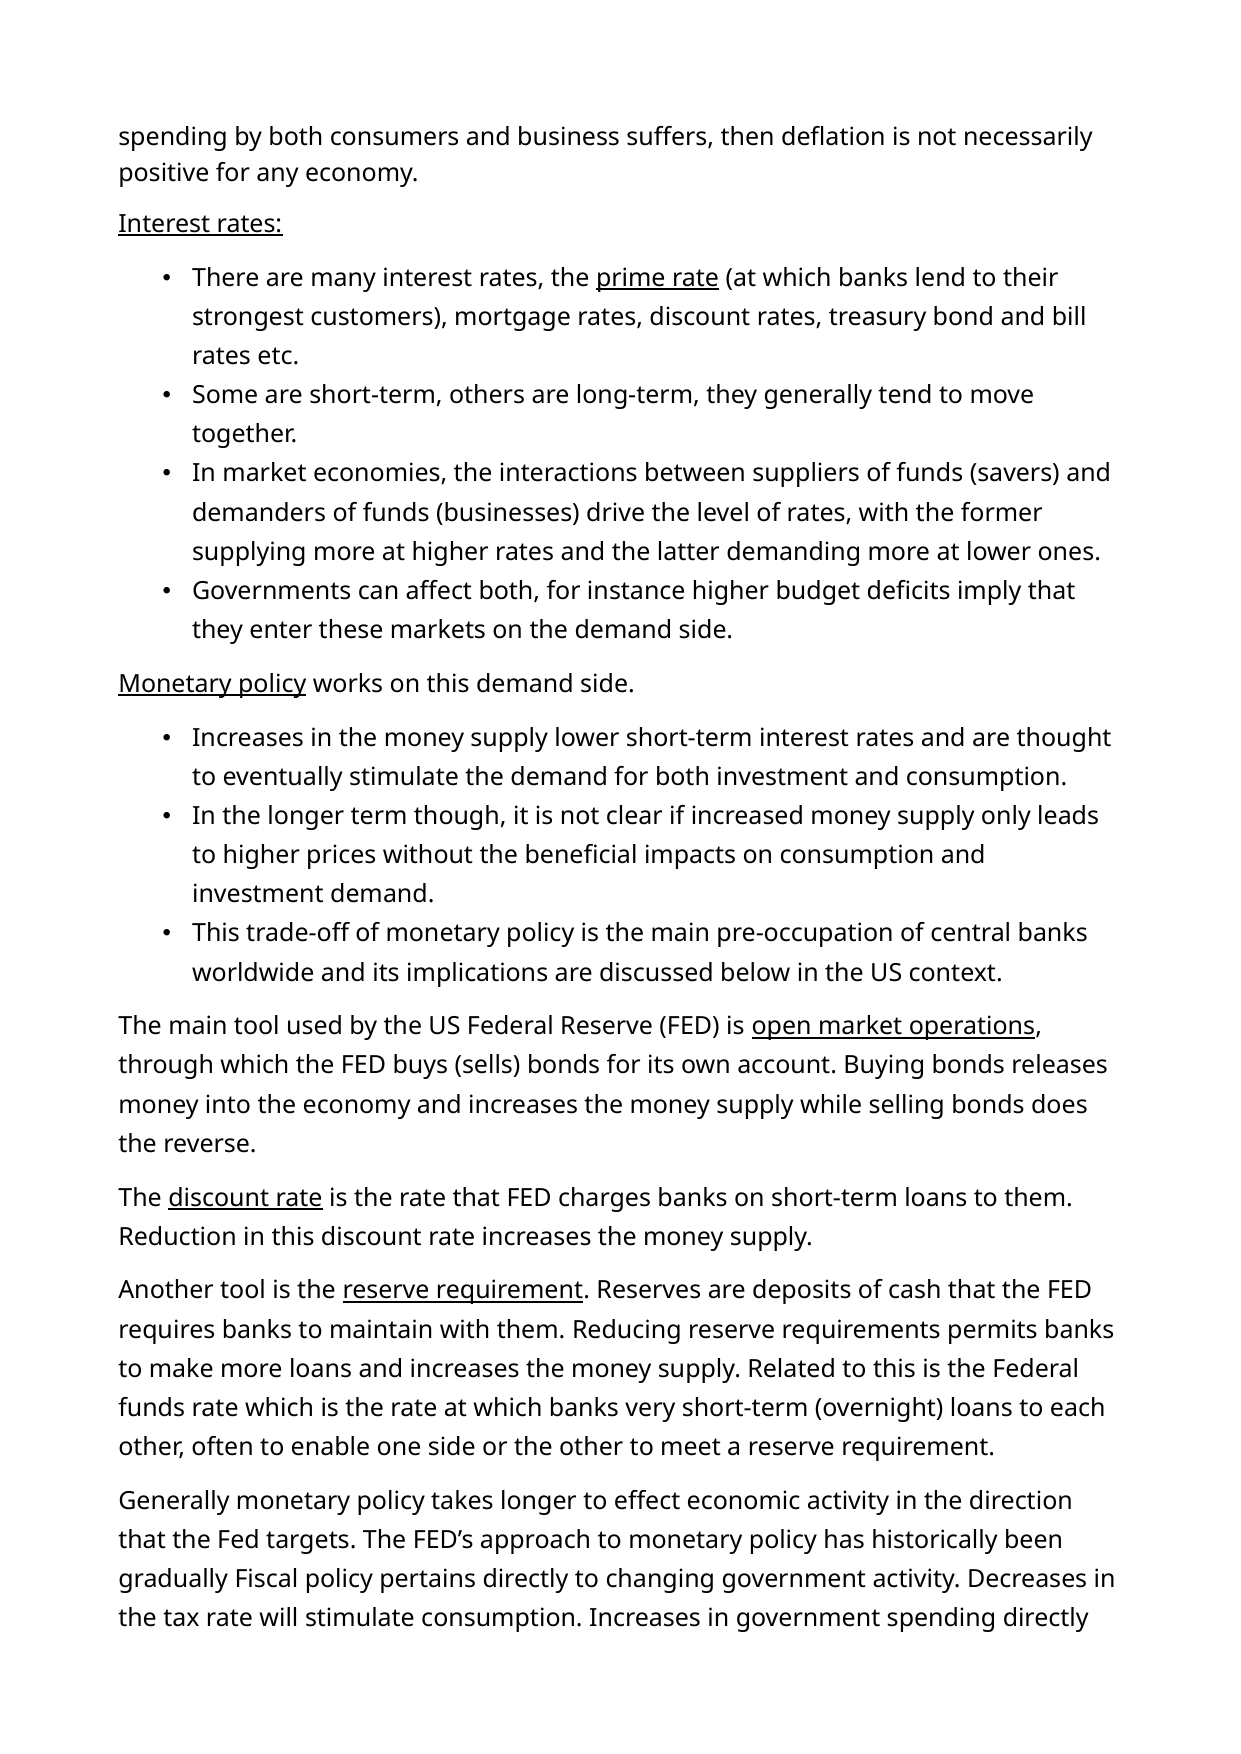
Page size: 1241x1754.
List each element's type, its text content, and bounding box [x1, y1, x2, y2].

list Some are short-term, others are long-term, they generally tend to move together. [162, 377, 1122, 450]
list There are many interest rates, the prime rate (at which banks lend to their strongest customers), mortgage rates, discount rates, treasury bond and bill rates etc. [162, 259, 1122, 372]
list Increases in the money supply lower short-term interest rates and are thought to eventually stimulate the demand for both investment and consumption. [162, 719, 1122, 792]
text Interest rates: [118, 205, 1122, 239]
text Another tool is the reserve requirement. Reserves are deposits of cash that the FED requires banks to maintain with them. Reducing reserve requirements permits banks to make more loans and increases the money supply. Related to this is the Federal funds rate which is the rate at which banks very short-term (overnight) loans to each other, often to enable one side or the other to meet a reserve requirement. [118, 1272, 1122, 1463]
text Monetary policy works on this demand side. [118, 665, 1122, 699]
list In market economies, the interactions between suppliers of funds (savers) and demanders of funds (businesses) drive the level of rates, with the former supplying more at higher rates and the latter demanding more at lower ones. [162, 455, 1122, 567]
list This trade-off of monetary policy is the main pre-occupation of central banks worldwide and its implications are discussed below in the US context. [162, 915, 1122, 988]
text spending by both consumers and business suffers, then deflation is not necessarily positive for any economy. [118, 118, 1122, 188]
text Generally monetary policy takes longer to effect economic activity in the direction that the Fed targets. The FED’s approach to monetary policy has historically been gradually Fiscal policy pertains directly to changing government activity. Decreases in the tax rate will stimulate consumption. Increases in government spending directly [118, 1482, 1122, 1634]
text The main tool used by the US Federal Reserve (FED) is open market operations, through which the FED buys (sells) bonds for its own account. Buying bonds releases money into the economy and increases the money supply while selling bonds does the reverse. [118, 1008, 1122, 1159]
text The discount rate is the rate that FED charges banks on short-term loans to them. Reduction in this discount rate increases the money supply. [118, 1179, 1122, 1252]
list Governments can affect both, for instance higher budget deficits imply that they enter these markets on the demand side. [162, 572, 1122, 646]
list In the longer term though, it is not clear if increased money supply only leads to higher prices without the beneficial impacts on consumption and investment demand. [162, 797, 1122, 910]
